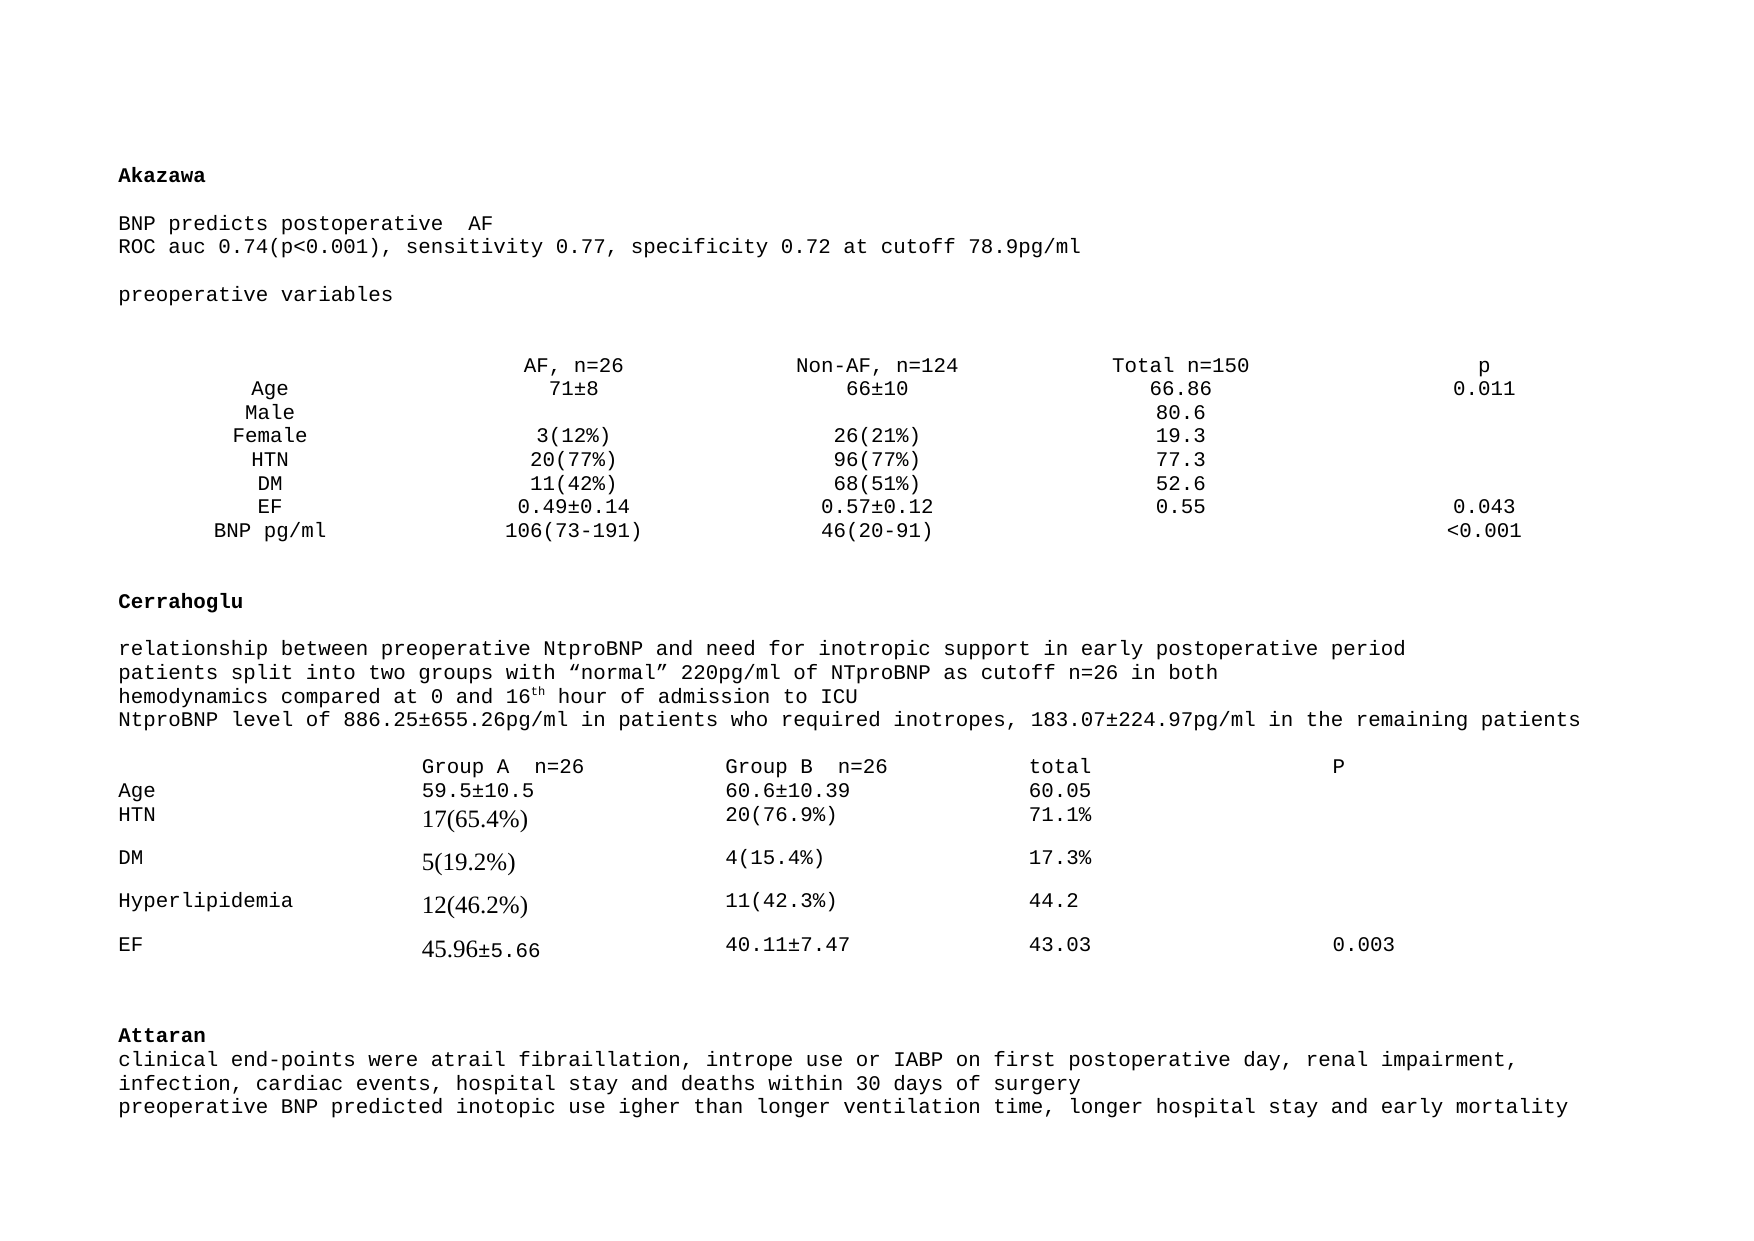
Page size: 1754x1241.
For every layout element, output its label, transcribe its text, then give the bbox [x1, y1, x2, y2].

table_cell 40.11±7.47 [725, 934, 1029, 978]
table_cell 96(77%) [725, 449, 1029, 473]
table_cell 60.6±10.39 [725, 780, 1029, 804]
table_cell 0.57±0.12 [725, 496, 1029, 520]
table_cell 46(20-91) [725, 520, 1029, 544]
table_cell Age [118, 780, 422, 804]
table_cell 0.043 [1332, 496, 1636, 520]
table_cell [1332, 804, 1636, 847]
table_cell [1332, 780, 1636, 804]
table_cell 52.6 [1029, 473, 1332, 496]
text hemodynamics compared at 0 and 16th hour of admission to ICU [118, 686, 1636, 709]
table_cell 11(42%) [422, 473, 725, 496]
table_header total [1029, 757, 1332, 780]
table_header [118, 757, 422, 780]
table_cell EF [118, 496, 422, 520]
text Akazawa [118, 165, 1636, 189]
text preoperative variables [118, 284, 1636, 307]
table_cell 3(12%) [422, 426, 725, 449]
table_header [118, 355, 422, 378]
table_header Non-AF, n=124 [725, 355, 1029, 378]
table_cell <0.001 [1332, 520, 1636, 544]
table_cell [1332, 426, 1636, 449]
table_cell 59.5±10.5 [422, 780, 725, 804]
table_cell 80.6 [1029, 402, 1332, 426]
table_cell 66±10 [725, 378, 1029, 402]
table_cell 4(15.4%) [725, 847, 1029, 891]
table_cell 60.05 [1029, 780, 1332, 804]
table_cell HTN [118, 449, 422, 473]
table_header Total n=150 [1029, 355, 1332, 378]
table_cell 43.03 [1029, 934, 1332, 978]
table_cell Male [118, 402, 422, 426]
table_cell [1332, 402, 1636, 426]
table_cell 20(76.9%) [725, 804, 1029, 847]
table_cell HTN [118, 804, 422, 847]
table_cell 71±8 [422, 378, 725, 402]
table_cell 19.3 [1029, 426, 1332, 449]
text patients split into two groups with “normal” 220pg/ml of NTproBNP as cutoff n=26 in both [118, 662, 1636, 686]
text Attaran [118, 1025, 1636, 1049]
table_cell 17(65.4%) [422, 804, 725, 847]
table_cell [1029, 520, 1332, 544]
table_cell 0.49±0.14 [422, 496, 725, 520]
table_cell 0.55 [1029, 496, 1332, 520]
table_cell 77.3 [1029, 449, 1332, 473]
table_cell 106(73-191) [422, 520, 725, 544]
text NtproBNP level of 886.25±655.26pg/ml in patients who required inotropes, 183.07±224.97pg/ml in the remaining patients [118, 709, 1636, 733]
table_cell 68(51%) [725, 473, 1029, 496]
table_cell [1332, 847, 1636, 891]
table_header P [1332, 757, 1636, 780]
table_cell [1332, 473, 1636, 496]
table_cell 26(21%) [725, 426, 1029, 449]
text clinical end-points were atrail fibraillation, intrope use or IABP on first postoperative day, renal impairment, infection, cardiac events, hospital stay and deaths within 30 days of surgery [118, 1049, 1636, 1096]
table_cell [422, 402, 725, 426]
table_cell Female [118, 426, 422, 449]
table_cell 0.003 [1332, 934, 1636, 978]
text Cerrahoglu [118, 591, 1636, 615]
table_cell 11(42.3%) [725, 891, 1029, 934]
table_header Group A n=26 [422, 757, 725, 780]
table_cell [725, 402, 1029, 426]
table_cell 45.96±5.66 [422, 934, 725, 978]
text ROC auc 0.74(p<0.001), sensitivity 0.77, specificity 0.72 at cutoff 78.9pg/ml [118, 236, 1636, 260]
table_header p [1332, 355, 1636, 378]
text relationship between preoperative NtproBNP and need for inotropic support in early postoperative period [118, 638, 1636, 662]
table_cell 0.011 [1332, 378, 1636, 402]
table_cell 17.3% [1029, 847, 1332, 891]
table_cell 66.86 [1029, 378, 1332, 402]
table_cell 44.2 [1029, 891, 1332, 934]
table_cell Hyperlipidemia [118, 891, 422, 934]
table_cell DM [118, 473, 422, 496]
table_cell BNP pg/ml [118, 520, 422, 544]
table_cell DM [118, 847, 422, 891]
table_cell 71.1% [1029, 804, 1332, 847]
table_header AF, n=26 [422, 355, 725, 378]
table_cell Age [118, 378, 422, 402]
text BNP predicts postoperative AF [118, 213, 1636, 236]
text preoperative BNP predicted inotopic use igher than longer ventilation time, longer hospital stay and early mortality [118, 1096, 1636, 1120]
table_cell 12(46.2%) [422, 891, 725, 934]
table_cell 20(77%) [422, 449, 725, 473]
table_header Group B n=26 [725, 757, 1029, 780]
table_cell 5(19.2%) [422, 847, 725, 891]
table_cell [1332, 449, 1636, 473]
table_cell [1332, 891, 1636, 934]
table_cell EF [118, 934, 422, 978]
